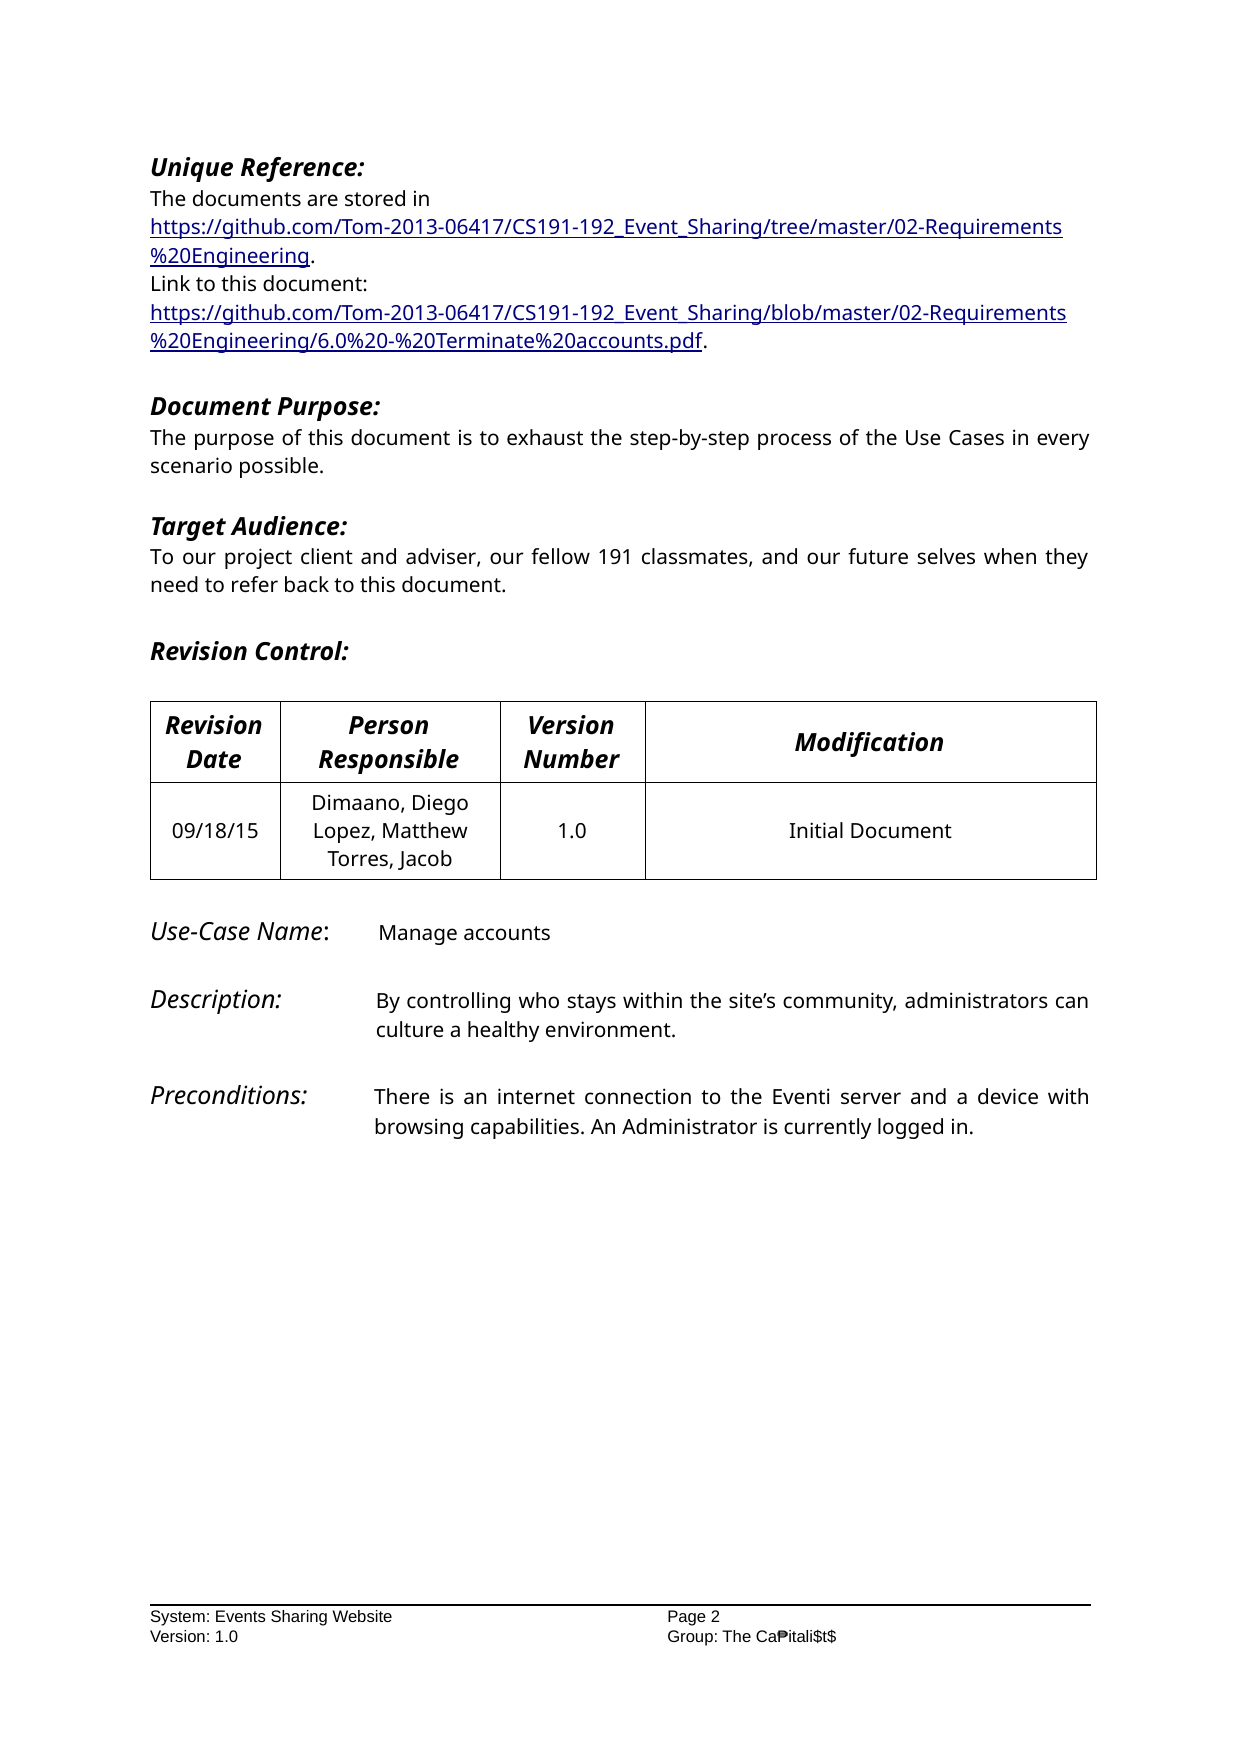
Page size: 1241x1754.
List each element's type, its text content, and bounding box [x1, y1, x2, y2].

table_header Revision Date [151, 702, 280, 781]
subtitle Link to this document: https://github.com/Tom-2013-06417/CS191-192_Event_Sharing/blob/master/02-Requirements%20Engineering/6.0%20-%20Terminate%20accounts.pdf. [150, 269, 1091, 355]
subtitle Unique Reference: [150, 150, 1091, 184]
text Preconditions: There is an internet connection to the Eventi server and a device with browsing capabilities. An Administrator is currently logged in. [150, 1078, 1091, 1140]
subtitle Document Purpose: [150, 389, 1091, 423]
text Use-Case Name: Manage accounts [150, 913, 1091, 947]
text To our project client and adviser, our fellow 191 classmates, and our future selves when they need to refer back to this document. [150, 542, 1091, 599]
subtitle The purpose of this document is to exhaust the step-by-step process of the Use Cases in every scenario possible. [150, 423, 1091, 480]
table_cell Initial Document [646, 783, 1096, 879]
subtitle The documents are stored in https://github.com/Tom-2013-06417/CS191-192_Event_Sharing/tree/master/02-Requirements%20Engineering. [150, 184, 1091, 269]
table_header Version Number [501, 702, 645, 781]
text Description: By controlling who stays within the site’s community, administrators can culture a healthy environment. [150, 981, 1091, 1044]
table_header Person Responsible [281, 702, 500, 781]
table_cell Dimaano, Diego Lopez, Matthew Torres, Jacob [281, 783, 500, 879]
table_cell 09/18/15 [151, 783, 280, 879]
table_header Modification [646, 702, 1096, 781]
table_cell 1.0 [501, 783, 645, 879]
subtitle Revision Control: [150, 633, 1091, 667]
subtitle Target Audience: [150, 508, 1091, 542]
